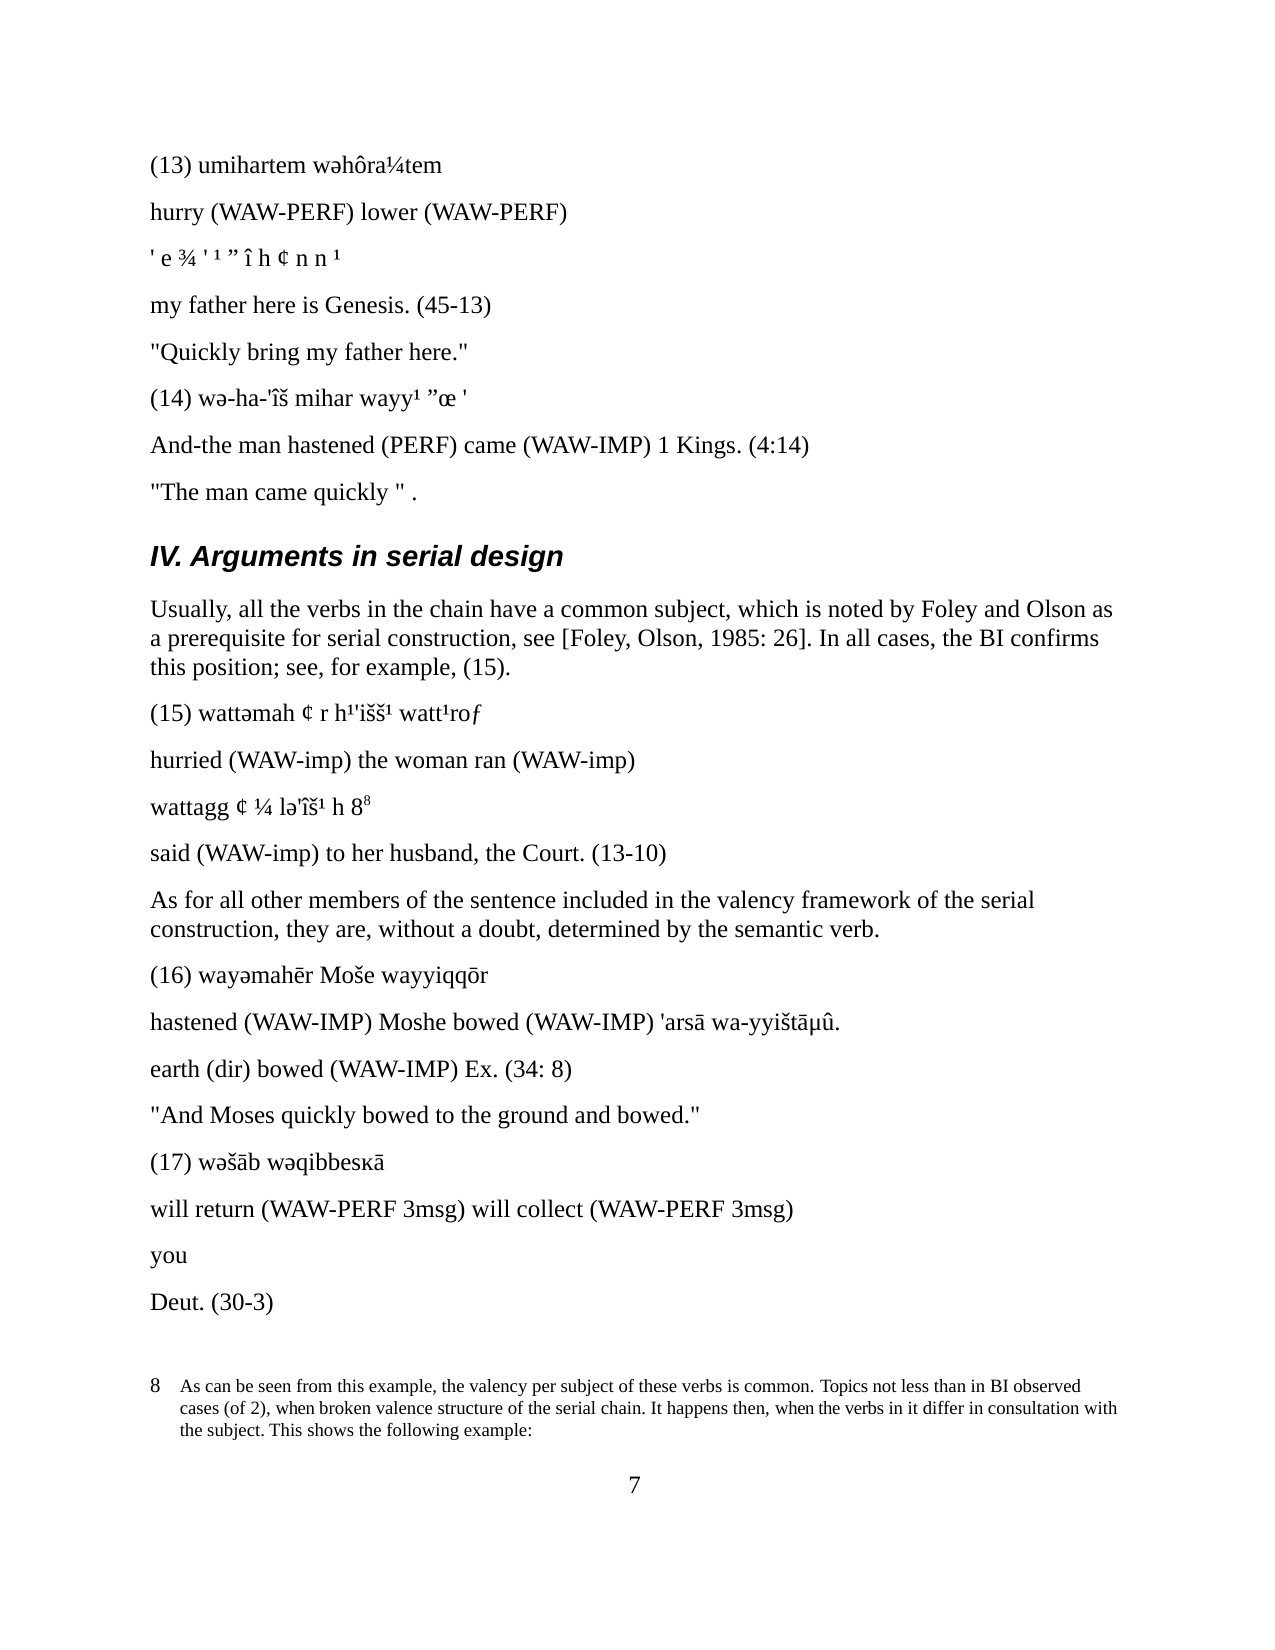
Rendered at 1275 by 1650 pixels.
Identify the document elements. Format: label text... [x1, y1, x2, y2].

text (16) wayəmahēr Moše wayyiqqōr [150, 961, 1125, 989]
text As can be seen from this example, the valency per subject of these verbs is common. Topics not less than in BI observed cases (of 2), when broken valence structure of the serial chain. It happens then, when the verbs in it differ in consultation with the subject. This shows the following example: [150, 1373, 1125, 1440]
text ' e ¾ ' ¹ ” î h ¢ n n ¹ [150, 243, 1125, 272]
text "Quickly bring my father here." [150, 337, 1125, 365]
text "And Moses quickly bowed to the ground and bowed." [150, 1101, 1125, 1129]
text wattagg ¢ ¼ lə'îš¹ h 8 [150, 792, 1125, 821]
text earth (dir) bowed (WAW-IMP) Ex. (34: 8) [150, 1054, 1125, 1083]
text "The man came quickly " . [150, 477, 1125, 505]
text hastened (WAW-IMP) Moshe bowed (WAW-IMP) 'arsā wa-yyištāμû. [150, 1007, 1125, 1036]
text (14) wə-ha-'îš mihar wayy¹ ”œ ' [150, 383, 1125, 412]
text (17) wəšāb wəqibbesĸā [150, 1147, 1125, 1176]
text As for all other members of the sentence included in the valency framework of the serial construction, they are, without a doubt, determined by the semantic verb. [150, 885, 1125, 943]
text Deut. (30-3) [150, 1287, 1125, 1316]
text said (WAW-imp) to her husband, the Court. (13-10) [150, 838, 1125, 867]
text Usually, all the verbs in the chain have a common subject, which is noted by Foley and Olson as a prerequisite for serial construction, see [Foley, Olson, 1985: 26]. In all cases, the BI confirms this position; see, for example, (15). [150, 594, 1125, 681]
text you [150, 1241, 1125, 1269]
text (13) umihartem wəhôra¼tem [150, 150, 1125, 179]
text hurry (WAW-PERF) lower (WAW-PERF) [150, 197, 1125, 225]
text my father here is Genesis. (45-13) [150, 290, 1125, 319]
text And-the man hastened (PERF) came (WAW-IMP) 1 Kings. (4:14) [150, 430, 1125, 459]
text will return (WAW-PERF 3msg) will collect (WAW-PERF 3msg) [150, 1194, 1125, 1223]
subtitle IV. Arguments in serial design [150, 539, 1125, 573]
text (15) wattəmah ¢ r h¹'išš¹ watt¹roƒ [150, 698, 1125, 727]
text hurried (WAW-imp) the woman ran (WAW-imp) [150, 745, 1125, 774]
